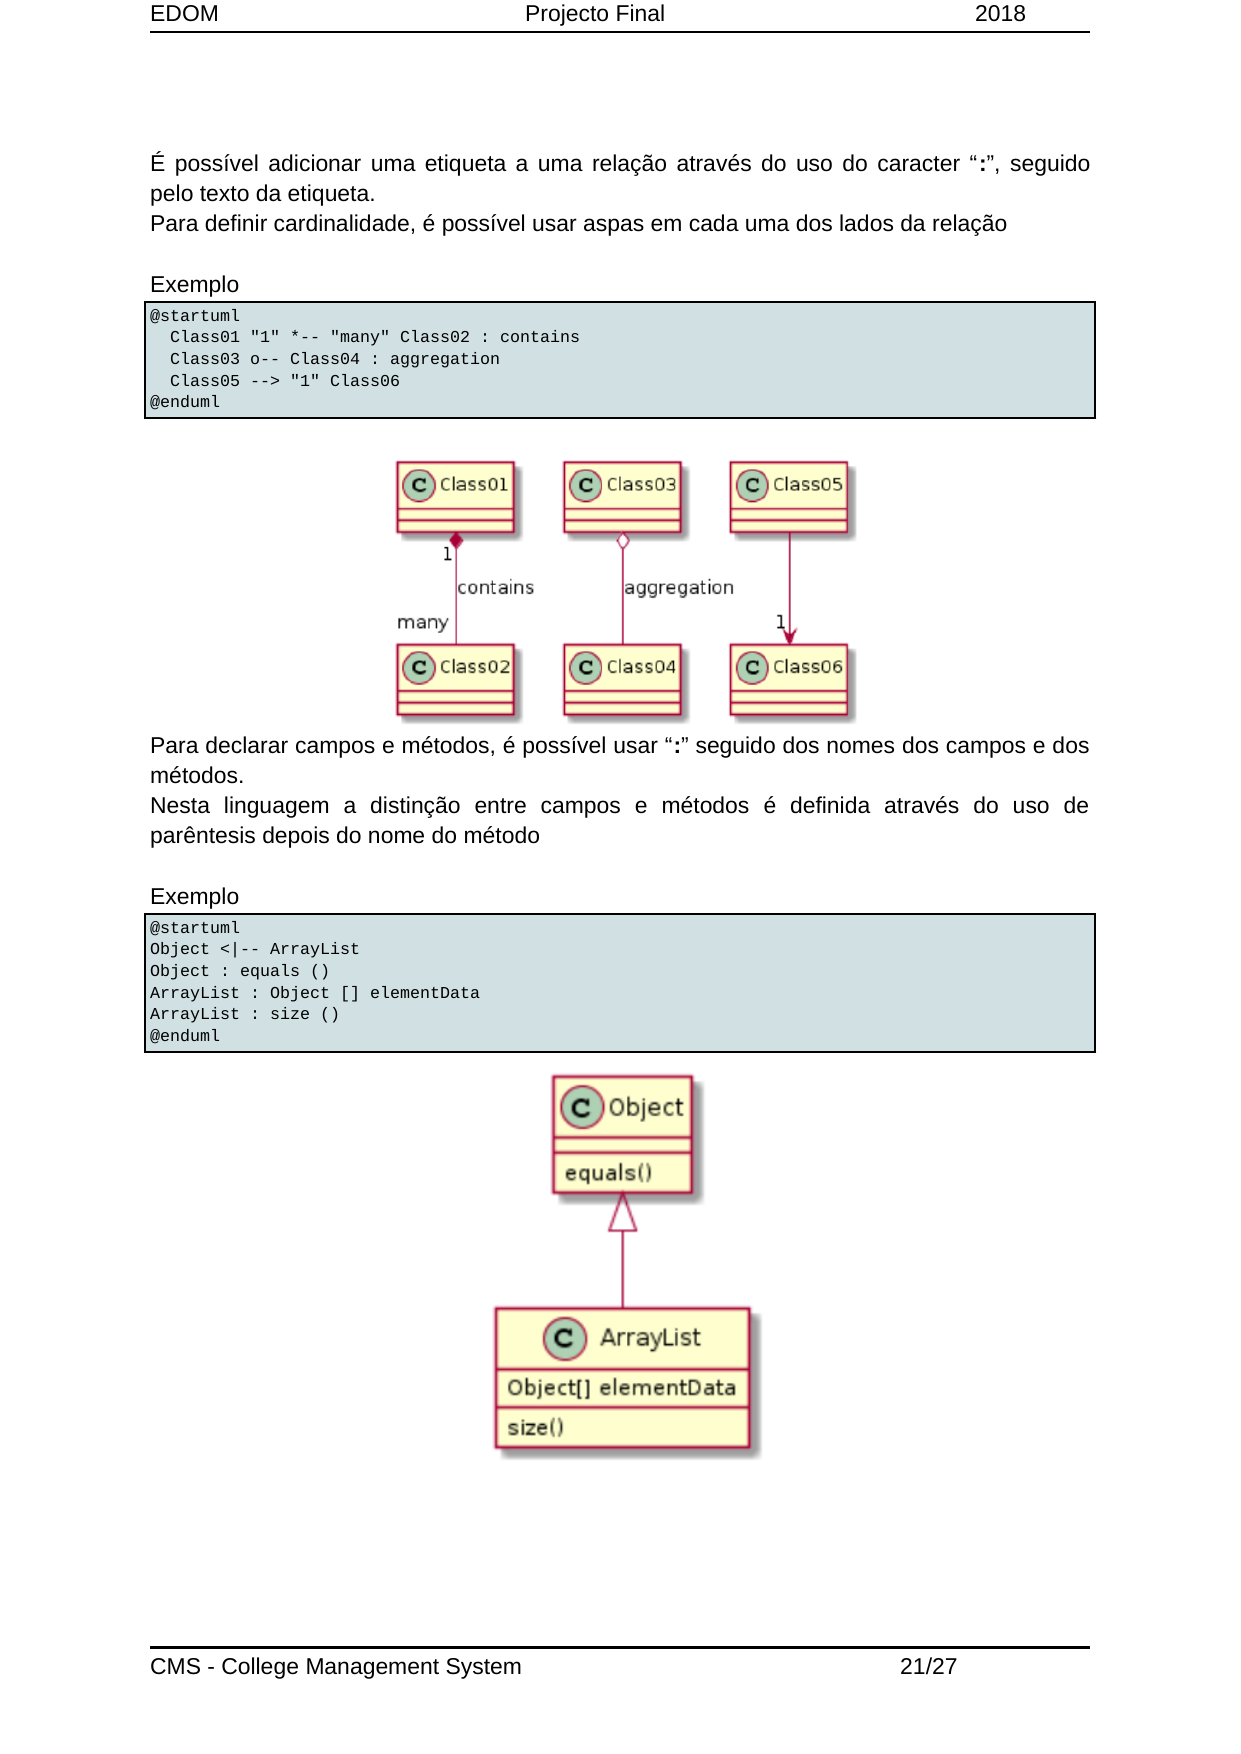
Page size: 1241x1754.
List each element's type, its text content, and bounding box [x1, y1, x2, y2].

text @startuml [146, 303, 1094, 323]
text Object <|-- ArrayList [146, 935, 1094, 956]
text @enduml [146, 1021, 1094, 1051]
picture [472, 1055, 768, 1461]
text Class03 o-- Class04 : aggregation [146, 344, 1094, 366]
text @startuml [146, 915, 1094, 935]
text Para declarar campos e métodos, é possível usar “:” seguido dos nomes dos campos e dos métodos. [150, 732, 1090, 788]
text Object : equals () [146, 956, 1094, 978]
text Para definir cardinalidade, é possível usar aspas em cada uma dos lados da relação [150, 210, 1090, 237]
text Exemplo [150, 271, 1090, 297]
text ArrayList : Object [] elementData [146, 978, 1094, 1000]
picture [383, 452, 857, 728]
text Class05 --> "1" Class06 [146, 366, 1094, 388]
text É possível adicionar uma etiqueta a uma relação através do uso do caracter “:”, seguido pelo texto da etiqueta. [150, 150, 1090, 207]
text Nesta linguagem a distinção entre campos e métodos é definida através do uso de parêntesis depois do nome do método [150, 792, 1090, 849]
text Exemplo [150, 883, 1090, 909]
text ArrayList : size () [146, 1000, 1094, 1021]
text Class01 "1" *-- "many" Class02 : contains [146, 323, 1094, 344]
text @enduml [146, 388, 1094, 417]
